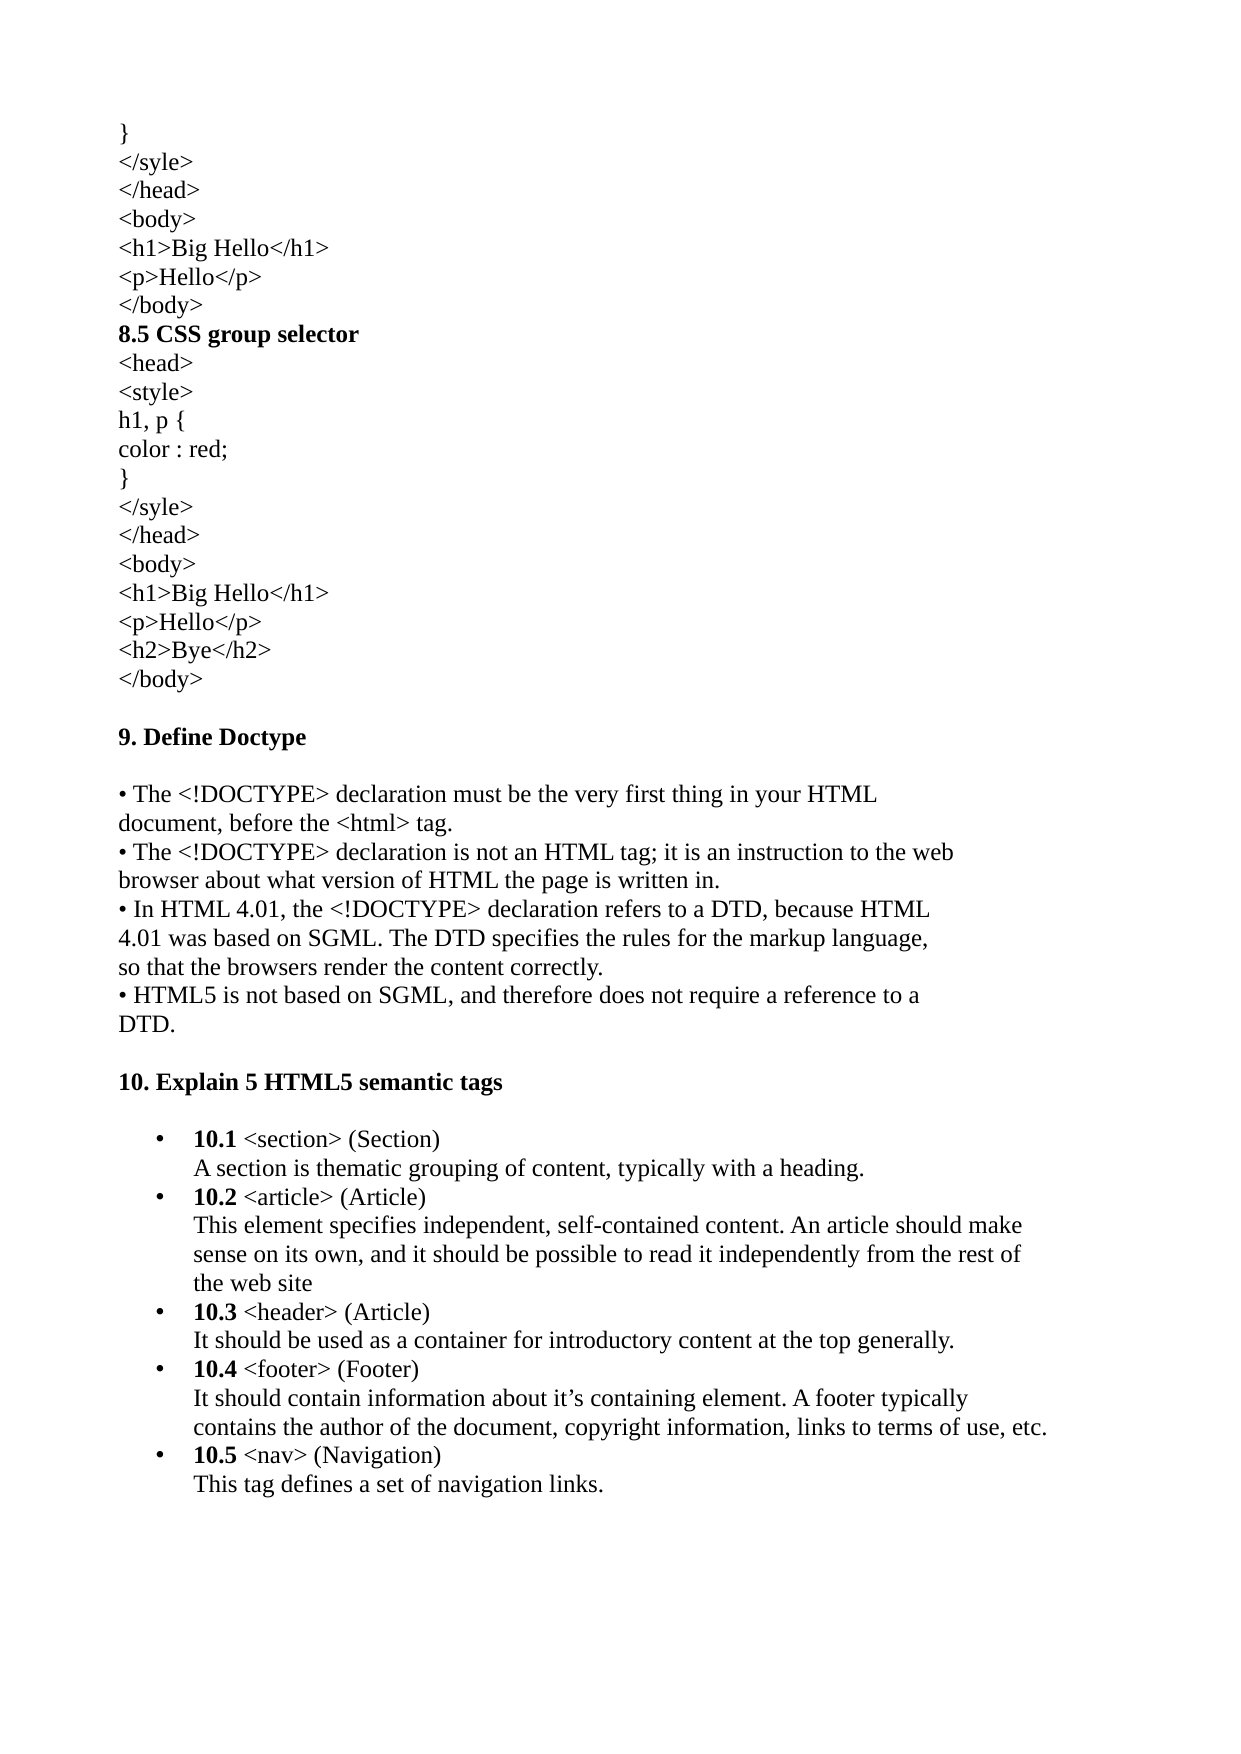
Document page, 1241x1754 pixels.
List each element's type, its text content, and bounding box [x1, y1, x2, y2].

text <h2>Bye</h2> [118, 636, 1122, 664]
text <body> [118, 549, 1122, 578]
text document, before the <html> tag. [118, 808, 1122, 837]
text <body> [118, 204, 1122, 233]
text <h1>Big Hello</h1> [118, 233, 1122, 262]
text 10. Explain 5 HTML5 semantic tags [118, 1067, 1122, 1096]
list This element specifies independent, self-contained content. An article should make [156, 1211, 1122, 1239]
list 10.5 <nav> (Navigation) [156, 1441, 1122, 1469]
list It should be used as a container for introductory content at the top generally. [156, 1326, 1122, 1354]
list 10.3 <header> (Article) [156, 1297, 1122, 1326]
list the web site [156, 1268, 1122, 1297]
text </body> [118, 291, 1122, 319]
list This tag defines a set of navigation links. [156, 1469, 1122, 1498]
text 8.5 CSS group selector [118, 319, 1122, 348]
list contains the author of the document, copyright information, links to terms of use, etc. [156, 1412, 1122, 1441]
text <p>Hello</p> [118, 262, 1122, 291]
text • HTML5 is not based on SGML, and therefore does not require a reference to a [118, 981, 1122, 1009]
list 10.4 <footer> (Footer) [156, 1354, 1122, 1383]
text </head> [118, 521, 1122, 549]
text <style> [118, 377, 1122, 406]
text </head> [118, 176, 1122, 204]
text </syle> [118, 492, 1122, 521]
text <head> [118, 348, 1122, 377]
list A section is thematic grouping of content, typically with a heading. [156, 1153, 1122, 1182]
text browser about what version of HTML the page is written in. [118, 866, 1122, 894]
list 10.1 <section> (Section) [156, 1124, 1122, 1153]
list 10.2 <article> (Article) [156, 1182, 1122, 1211]
text } [118, 118, 1122, 147]
text • The <!DOCTYPE> declaration is not an HTML tag; it is an instruction to the web [118, 837, 1122, 866]
text } [118, 463, 1122, 492]
text DTD. [118, 1009, 1122, 1038]
text </syle> [118, 147, 1122, 176]
text <h1>Big Hello</h1> [118, 578, 1122, 607]
list It should contain information about it’s containing element. A footer typically [156, 1383, 1122, 1412]
text • The <!DOCTYPE> declaration must be the very first thing in your HTML [118, 779, 1122, 808]
text h1, p { [118, 406, 1122, 434]
text 4.01 was based on SGML. The DTD specifies the rules for the markup language, [118, 923, 1122, 952]
text 9. Define Doctype [118, 722, 1122, 751]
text <p>Hello</p> [118, 607, 1122, 636]
list sense on its own, and it should be possible to read it independently from the rest of [156, 1239, 1122, 1268]
text color : red; [118, 434, 1122, 463]
text </body> [118, 664, 1122, 693]
text • In HTML 4.01, the <!DOCTYPE> declaration refers to a DTD, because HTML [118, 894, 1122, 923]
text so that the browsers render the content correctly. [118, 952, 1122, 981]
